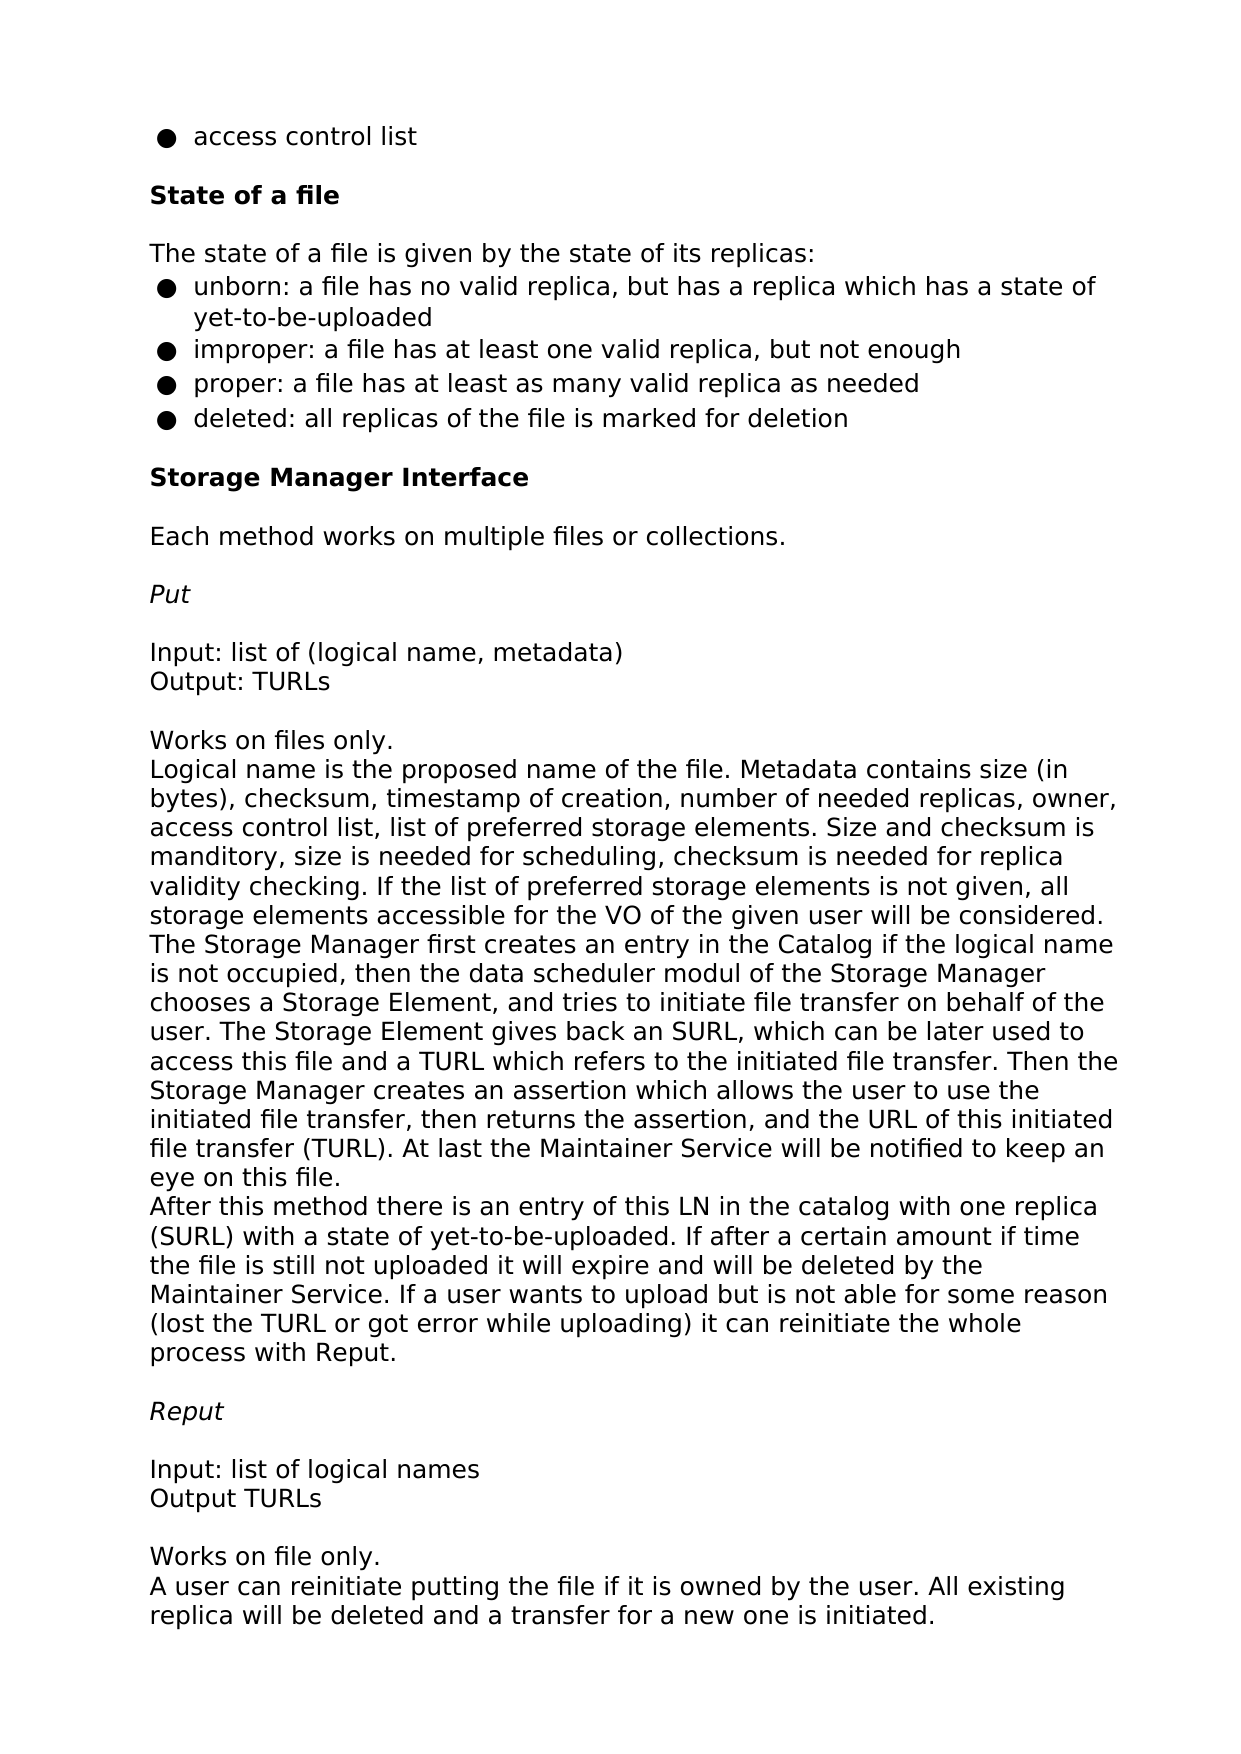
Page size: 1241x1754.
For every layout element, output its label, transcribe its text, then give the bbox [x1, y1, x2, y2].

text Works on file only. [149, 1543, 1122, 1572]
text State of a file [149, 181, 1122, 211]
list deleted: all replicas of the file is marked for deletion [156, 400, 1122, 434]
text Reput [149, 1397, 1122, 1426]
text A user can reinitiate putting the file if it is owned by the user. All existing replica will be deleted and a transfer for a new one is initiated. [149, 1572, 1122, 1630]
list unborn: a file has no valid replica, but has a replica which has a state of yet-to-be-uploaded [156, 269, 1122, 332]
text Output TURLs [149, 1484, 1122, 1513]
text Input: list of (logical name, metadata) [149, 638, 1122, 668]
text Input: list of logical names [149, 1455, 1122, 1484]
list access control list [156, 118, 1122, 152]
text The state of a file is given by the state of its replicas: [149, 240, 1122, 269]
text Each method works on multiple files or collections. [149, 522, 1122, 551]
list proper: a file has at least as many valid replica as needed [156, 366, 1122, 400]
text Put [149, 580, 1122, 609]
text The Storage Manager first creates an entry in the Catalog if the logical name is not occupied, then the data scheduler modul of the Storage Manager chooses a Storage Element, and tries to initiate file transfer on behalf of the user. The Storage Element gives back an SURL, which can be later used to access this file and a TURL which refers to the initiated file transfer. Then the Storage Manager creates an assertion which allows the user to use the initiated file transfer, then returns the assertion, and the URL of this initiated file transfer (TURL). At last the Maintainer Service will be notified to keep an eye on this file. [149, 930, 1122, 1193]
text Storage Manager Interface [149, 463, 1122, 493]
text Output: TURLs [149, 668, 1122, 697]
text Logical name is the proposed name of the file. Metadata contains size (in bytes), checksum, timestamp of creation, number of needed replicas, owner, access control list, list of preferred storage elements. Size and checksum is manditory, size is needed for scheduling, checksum is needed for replica validity checking. If the list of preferred storage elements is not given, all storage elements accessible for the VO of the given user will be considered. [149, 755, 1122, 930]
list improper: a file has at least one valid replica, but not enough [156, 332, 1122, 366]
text After this method there is an entry of this LN in the catalog with one replica (SURL) with a state of yet-to-be-uploaded. If after a certain amount if time the file is still not uploaded it will expire and will be deleted by the Maintainer Service. If a user wants to upload but is not able for some reason (lost the TURL or got error while uploading) it can reinitiate the whole process with Reput. [149, 1193, 1122, 1368]
text Works on files only. [149, 726, 1122, 755]
